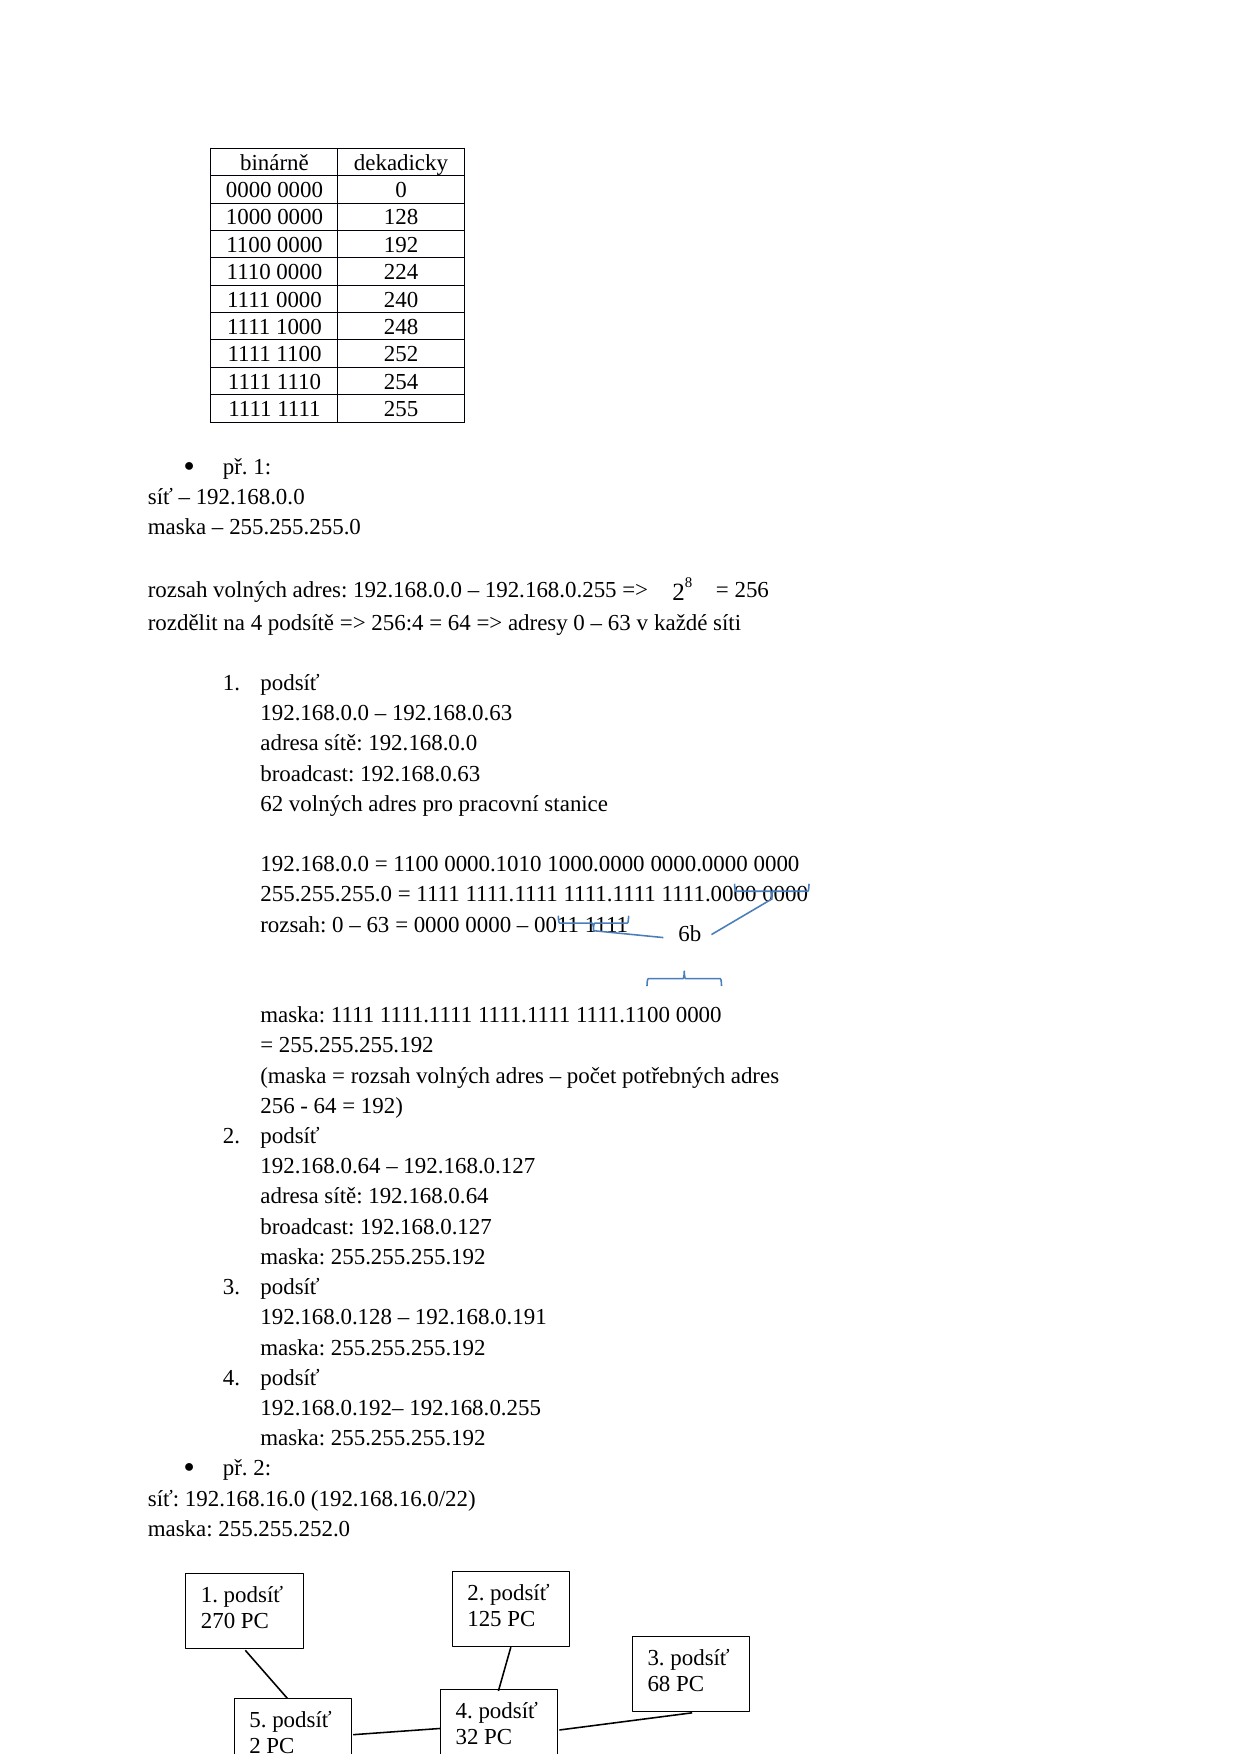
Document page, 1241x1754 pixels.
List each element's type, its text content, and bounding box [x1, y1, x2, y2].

table_cell 1111 1111 [211, 395, 337, 422]
table_cell 255 [338, 395, 464, 422]
list maska: 255.255.252.0 [148, 1515, 1093, 1541]
table_cell 192 [338, 231, 464, 257]
list 192.168.0.0 = 1100 0000.1010 1000.0000 0000.0000 0000 [260, 850, 1093, 877]
table_cell 1100 0000 [211, 231, 337, 257]
list maska: 255.255.255.192 [260, 1334, 1093, 1360]
list maska: 255.255.255.192 [260, 1424, 1093, 1451]
list maska: 1111 1111.1111 1111.1111 1111.1100 0000 [260, 1001, 1093, 1028]
list síť – 192.168.0.0 [148, 483, 1093, 509]
table_cell 252 [338, 340, 464, 367]
list podsíť [223, 669, 1093, 695]
list př. 1: [185, 453, 1093, 479]
list rozdělit na 4 podsítě => 256:4 = 64 => adresy 0 – 63 v každé síti [148, 609, 1093, 635]
list rozsah volných adres: 192.168.0.0 – 192.168.0.255 => = 256 [148, 574, 1093, 605]
list (maska = rozsah volných adres – počet potřebných adres [260, 1062, 1093, 1088]
table_cell 1110 0000 [211, 258, 337, 284]
list podsíť [223, 1273, 1093, 1299]
list podsíť [223, 1364, 1093, 1390]
list 192.168.0.128 – 192.168.0.191 [260, 1303, 1093, 1330]
list broadcast: 192.168.0.127 [260, 1213, 1093, 1239]
list = 255.255.255.192 [260, 1032, 1093, 1058]
list 255.255.255.0 = 1111 1111.1111 1111.1111 1111.0000 0000 [260, 881, 1093, 907]
table_cell 128 [338, 204, 464, 230]
list [722, 911, 1093, 937]
list adresa sítě: 192.168.0.0 [260, 729, 1093, 756]
table_cell 1111 0000 [211, 286, 337, 312]
list maska – 255.255.255.0 [148, 513, 1093, 539]
list síť: 192.168.16.0 (192.168.16.0/22) [148, 1485, 1093, 1511]
list 256 - 64 = 192) [260, 1092, 1093, 1118]
list př. 2: [185, 1454, 1093, 1481]
table_cell 224 [338, 258, 464, 284]
table_cell 254 [338, 368, 464, 394]
list adresa sítě: 192.168.0.64 [260, 1183, 1093, 1209]
table_cell 0 [338, 176, 464, 202]
table_cell 1111 1000 [211, 313, 337, 339]
list 192.168.0.64 – 192.168.0.127 [260, 1152, 1093, 1179]
list podsíť [223, 1122, 1093, 1148]
table_cell 1111 1110 [211, 368, 337, 394]
list 192.168.0.192– 192.168.0.255 [260, 1394, 1093, 1420]
table_cell 1000 0000 [211, 204, 337, 230]
table_cell 240 [338, 286, 464, 312]
table_header binárně [211, 149, 337, 175]
table_cell 1111 1100 [211, 340, 337, 367]
list rozsah: 0 – 63 = 0000 0000 – 0011 1111 [260, 911, 748, 937]
list broadcast: 192.168.0.63 [260, 760, 1093, 786]
list 62 volných adres pro pracovní stanice [260, 790, 1093, 816]
table_header dekadicky [338, 149, 464, 175]
table_cell 248 [338, 313, 464, 339]
list 192.168.0.0 – 192.168.0.63 [260, 699, 1093, 726]
list maska: 255.255.255.192 [260, 1243, 1093, 1269]
table_cell 0000 0000 [211, 176, 337, 202]
